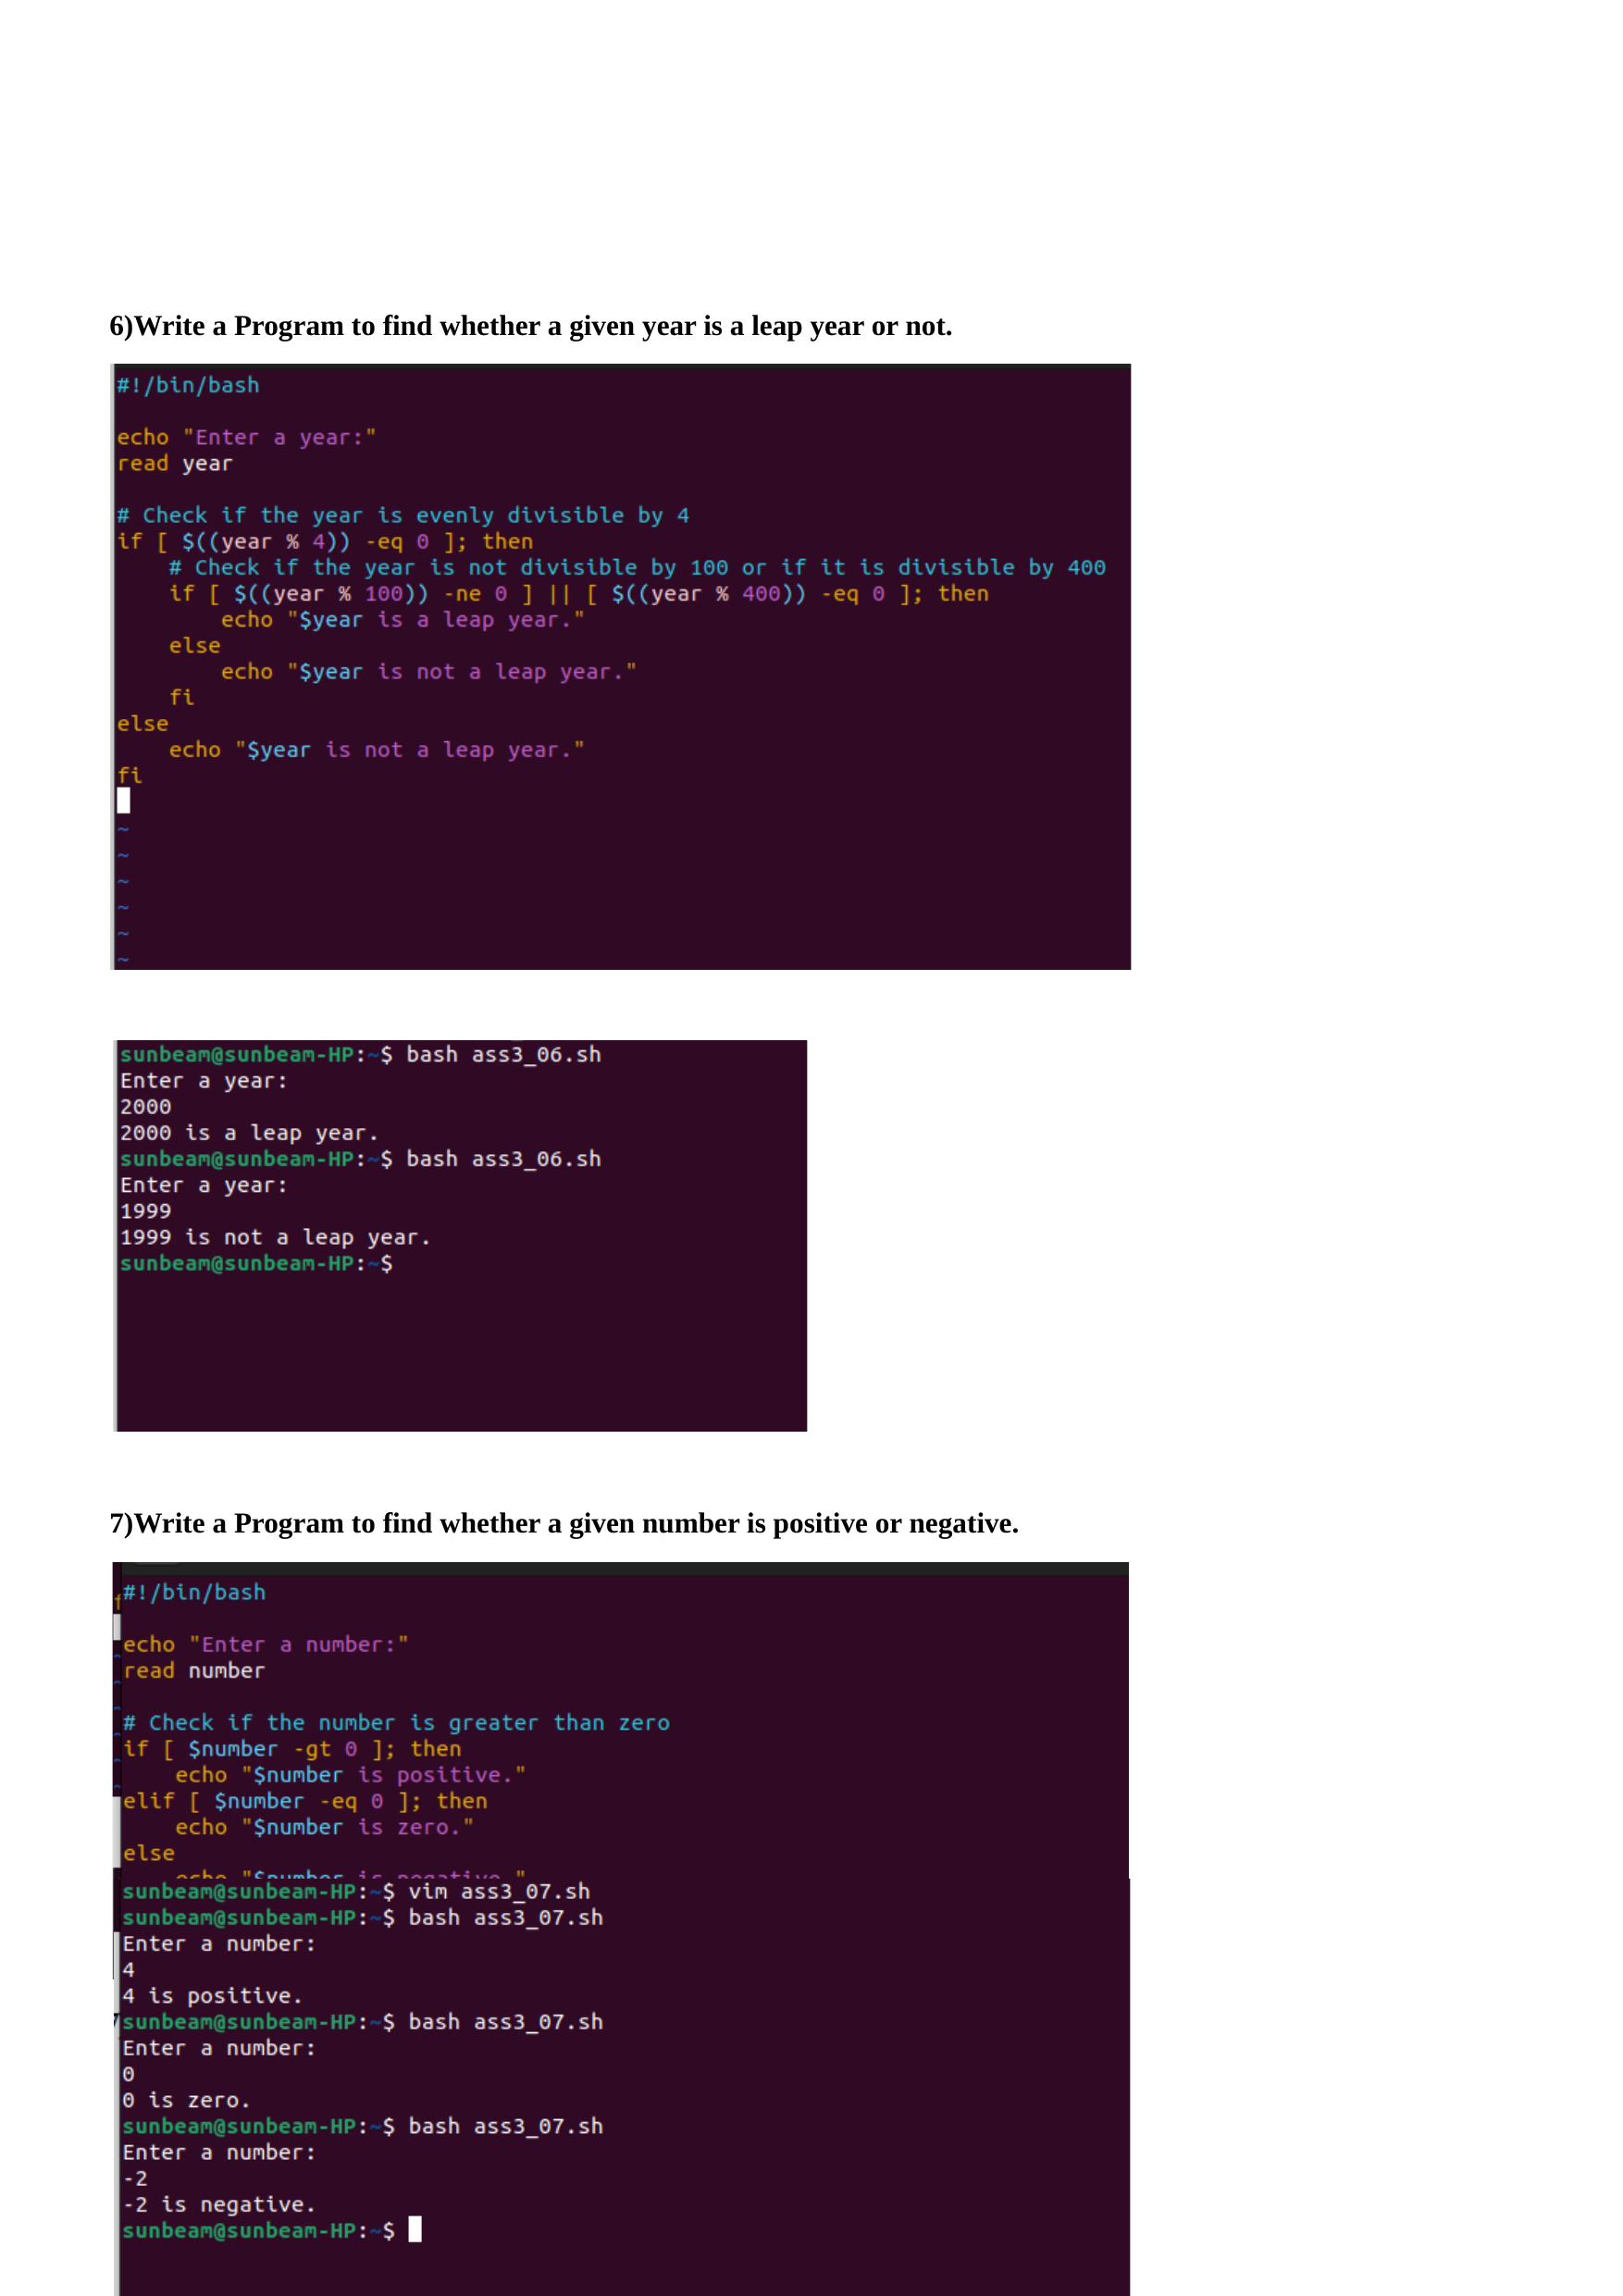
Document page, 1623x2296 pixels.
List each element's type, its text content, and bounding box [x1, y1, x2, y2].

text 6)Write a Program to find whether a given year is a leap year or not. [109, 309, 1514, 342]
picture [112, 1562, 1131, 2296]
text 7)Write a Program to find whether a given number is positive or negative. [109, 1506, 1514, 1539]
picture [110, 364, 1132, 970]
picture [113, 1040, 808, 1432]
